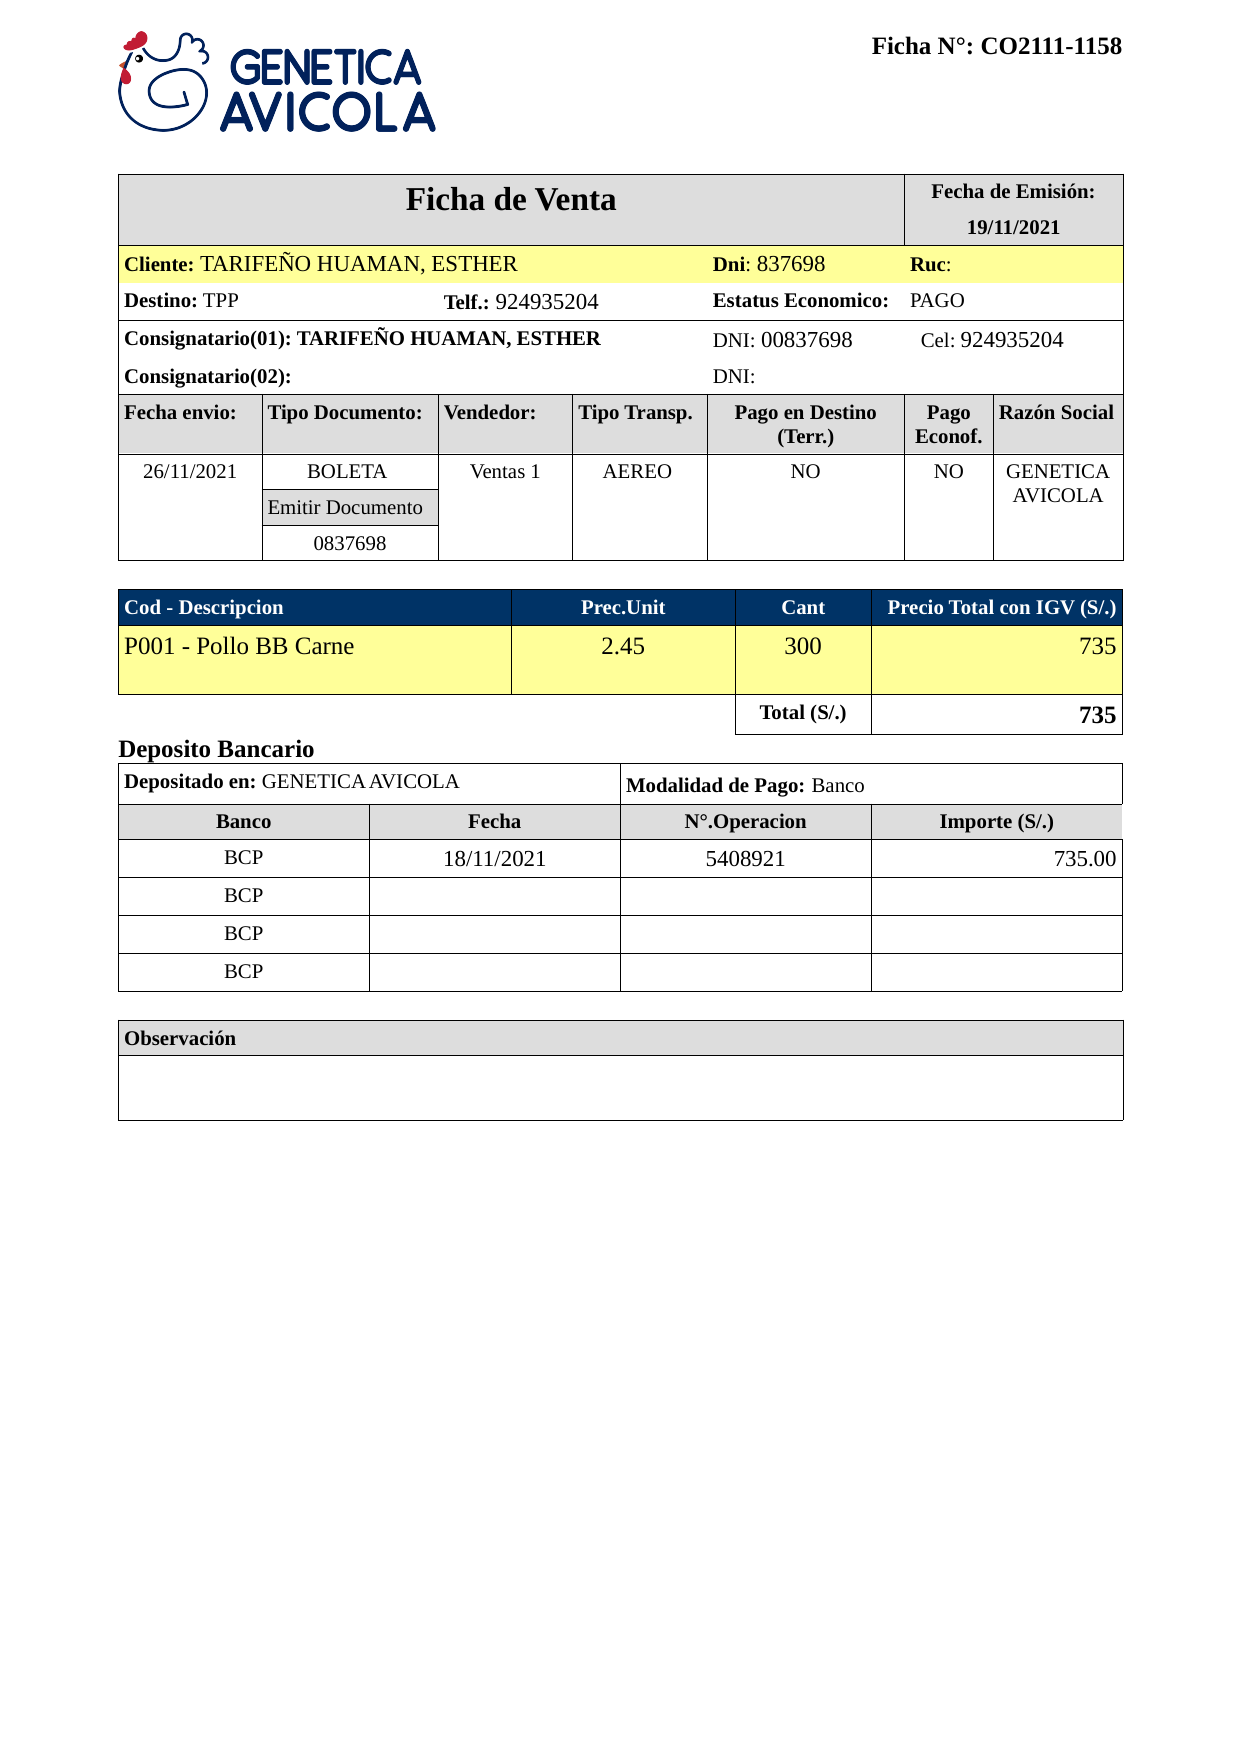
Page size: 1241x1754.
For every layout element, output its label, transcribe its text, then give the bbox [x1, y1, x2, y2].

table_cell DNI: [707, 358, 1123, 394]
table_cell Cliente: TARIFEÑO HUAMAN, ESTHER [119, 246, 707, 283]
table_cell [621, 878, 871, 915]
table_cell Banco [119, 805, 369, 839]
table_cell [370, 954, 620, 991]
table_cell BCP [119, 916, 369, 953]
table_cell 0837698 [263, 526, 438, 560]
table_cell 19/11/2021 [905, 209, 1123, 245]
table_cell Estatus Economico: [707, 283, 904, 320]
table_cell 735.00 [872, 840, 1122, 877]
table_cell 735 [872, 626, 1122, 694]
table_cell BCP [119, 954, 369, 991]
table_cell Fecha [370, 805, 620, 839]
table_cell [370, 878, 620, 915]
table_cell 2.45 [512, 626, 735, 694]
table_cell Consignatario(02): [119, 358, 707, 394]
table_header Ficha de Venta [119, 175, 904, 245]
table_cell 26/11/2021 [119, 455, 262, 560]
table_header Modalidad de Pago: Banco [621, 764, 1122, 803]
table_header Observación [119, 1021, 1123, 1055]
table_header Depositado en: GENETICA AVICOLA [119, 764, 620, 803]
table_cell Ruc: [904, 246, 1123, 283]
table_cell [621, 954, 871, 991]
table_cell [621, 916, 871, 953]
table_cell Tipo Transp. [573, 395, 707, 453]
table_cell N°.Operacion [621, 805, 871, 839]
table_header Prec.Unit [512, 590, 735, 625]
table_cell Total (S/.) [736, 695, 871, 734]
table_header Fecha de Emisión: [905, 175, 1123, 209]
table_cell Tipo Documento: [263, 395, 438, 453]
table_cell Pago en Destino (Terr.) [708, 395, 904, 453]
table_cell AEREO [573, 455, 707, 560]
table_cell Dni: 837698 [707, 246, 904, 283]
table_cell 18/11/2021 [370, 840, 620, 877]
table_cell [511, 695, 735, 734]
table_cell Pago Econof. [905, 395, 993, 453]
table_cell [370, 916, 620, 953]
table_cell Vendedor: [439, 395, 572, 453]
table_cell Razón Social [994, 395, 1123, 453]
table_cell BCP [119, 878, 369, 915]
table_cell Cel: 924935204 [915, 321, 1123, 358]
table_header Precio Total con IGV (S/.) [872, 590, 1122, 625]
table_cell [119, 1056, 1123, 1119]
table_cell [872, 916, 1122, 953]
table_cell BCP [119, 840, 369, 877]
table_cell 5408921 [621, 840, 871, 877]
table_cell 735 [872, 695, 1122, 734]
table_cell P001 - Pollo BB Carne [119, 626, 511, 694]
table_cell NO [708, 455, 904, 560]
table_cell Importe (S/.) [872, 805, 1122, 839]
picture [118, 31, 436, 132]
table_cell [118, 695, 511, 734]
table_cell BOLETA [263, 455, 438, 489]
table_cell Emitir Documento [263, 490, 438, 525]
table_cell [872, 954, 1122, 991]
table_cell [872, 878, 1122, 915]
table_cell Fecha envio: [119, 395, 262, 453]
table_header Cant [736, 590, 871, 625]
table_cell DNI: 00837698 [707, 321, 915, 358]
table_header Cod - Descripcion [119, 590, 511, 625]
table_cell PAGO [904, 283, 1123, 320]
table_cell Consignatario(01): TARIFEÑO HUAMAN, ESTHER [119, 321, 707, 358]
table_cell Ventas 1 [439, 455, 572, 560]
table_cell Telf.: 924935204 [438, 283, 707, 320]
table_cell 300 [736, 626, 871, 694]
table_cell Destino: TPP [119, 283, 438, 320]
table_cell GENETICA AVICOLA [994, 455, 1123, 560]
text Deposito Bancario [118, 734, 1122, 763]
table_cell NO [905, 455, 993, 560]
